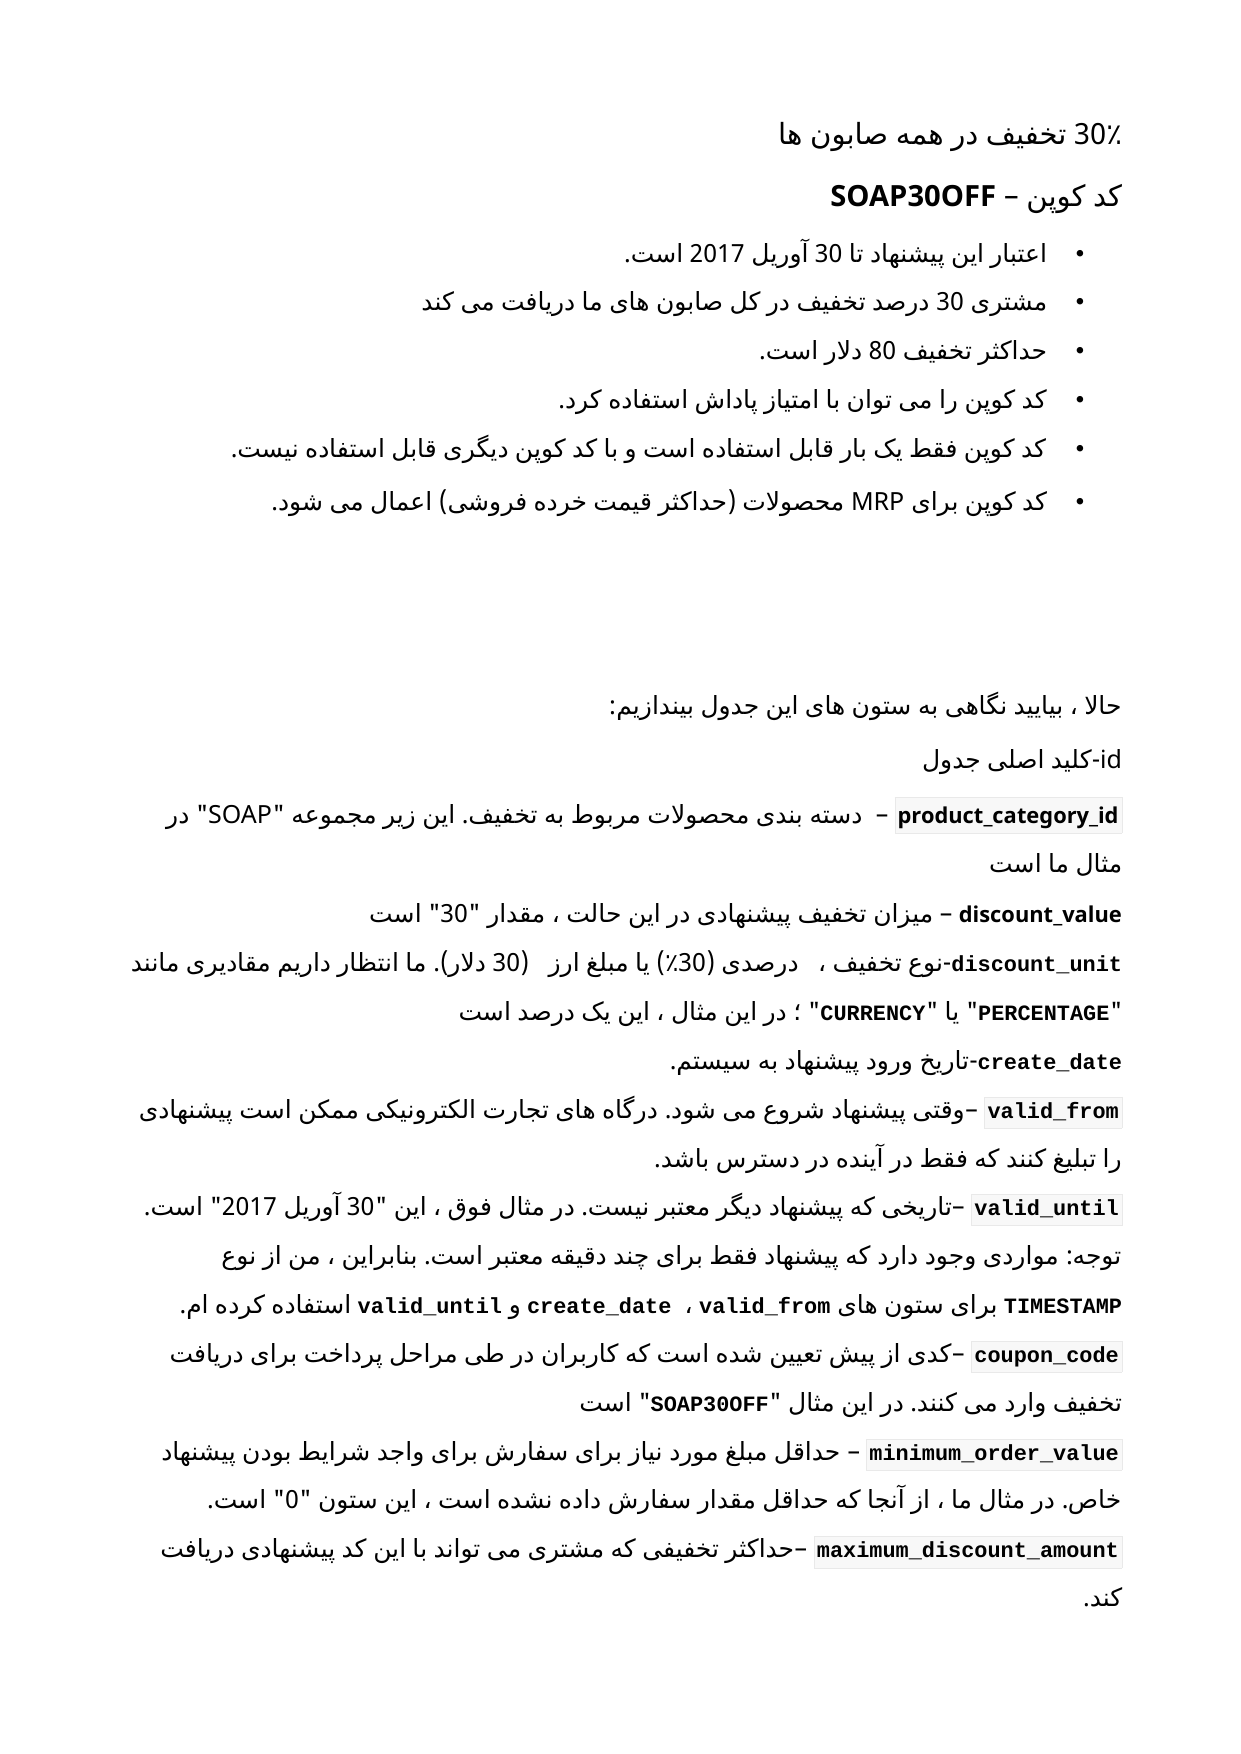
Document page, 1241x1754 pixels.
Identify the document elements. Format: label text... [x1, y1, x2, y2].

list کد کوپن فقط یک بار قابل استفاده است و با کد کوپن دیگری قابل استفاده نیست. [118, 435, 1084, 468]
text توجه: مواردی وجود دارد که پیشنهاد فقط برای چند دقیقه معتبر است. بنابراین ، من از نوع TIMESTAMP برای ستون های create_date ، valid_from و valid_until استفاده کرده ام. [118, 1242, 1122, 1324]
text product_category_id – دسته بندی محصولات مربوط به تخفیف. این زیر مجموعه "SOAP" در مثال ما است [118, 797, 1122, 882]
text create_date-تاریخ ورود پیشنهاد به سیستم. [118, 1047, 1122, 1079]
text minimum_order_value – حداقل مبلغ مورد نیاز برای سفارش برای واجد شرایط بودن پیشنهاد خاص. در مثال ما ، از آنجا که حداقل مقدار سفارش داده نشده است ، این ستون "0" است. [118, 1438, 1122, 1519]
text discount_unit-نوع تخفیف ، درصدی (30٪) یا مبلغ ارز (30 دلار). ما انتظار داریم مقادیری مانند "PERCENTAGE" یا "CURRENCY" ؛ در این مثال ، این یک درصد است [118, 949, 1122, 1031]
text maximum_discount_amount –حداکثر تخفیفی که مشتری می تواند با این کد پیشنهادی دریافت کند. [118, 1535, 1122, 1617]
text coupon_code –کدی از پیش تعیین شده است که کاربران در طی مراحل پرداخت برای دریافت تخفیف وارد می کنند. در این مثال "SOAP30OFF" است [118, 1340, 1122, 1421]
text discount_value – میزان تخفیف پیشنهادی در این حالت ، مقدار "30" است [118, 899, 1122, 932]
text valid_from –وقتی پیشنهاد شروع می شود. درگاه های تجارت الکترونیکی ممکن است پیشنهادی را تبلیغ کنند که فقط در آینده در دسترس باشد. [118, 1096, 1122, 1177]
list کد کوپن برای MRP محصولات (حداکثر قیمت خرده فروشی) اعمال می شود. [118, 484, 1084, 521]
text valid_until –تاریخی که پیشنهاد دیگر معتبر نیست. در مثال فوق ، این "30 آوریل 2017" است. [118, 1193, 1122, 1226]
text حالا ، بیایید نگاهی به ستون های این جدول بیندازیم: [118, 692, 1122, 725]
text 30٪ تخفیف در همه صابون ها [118, 118, 1122, 156]
list اعتبار این پیشنهاد تا 30 آوریل 2017 است. [118, 239, 1084, 272]
text کد کوپن – SOAP30OFF [118, 175, 1122, 218]
list کد کوپن را می توان با امتیاز پاداش استفاده کرد. [118, 386, 1084, 419]
text id-کلید اصلی جدول [118, 741, 1122, 778]
list مشتری 30 درصد تخفیف در کل صابون های ما دریافت می کند [118, 288, 1084, 321]
list حداکثر تخفیف 80 دلار است. [118, 337, 1084, 370]
